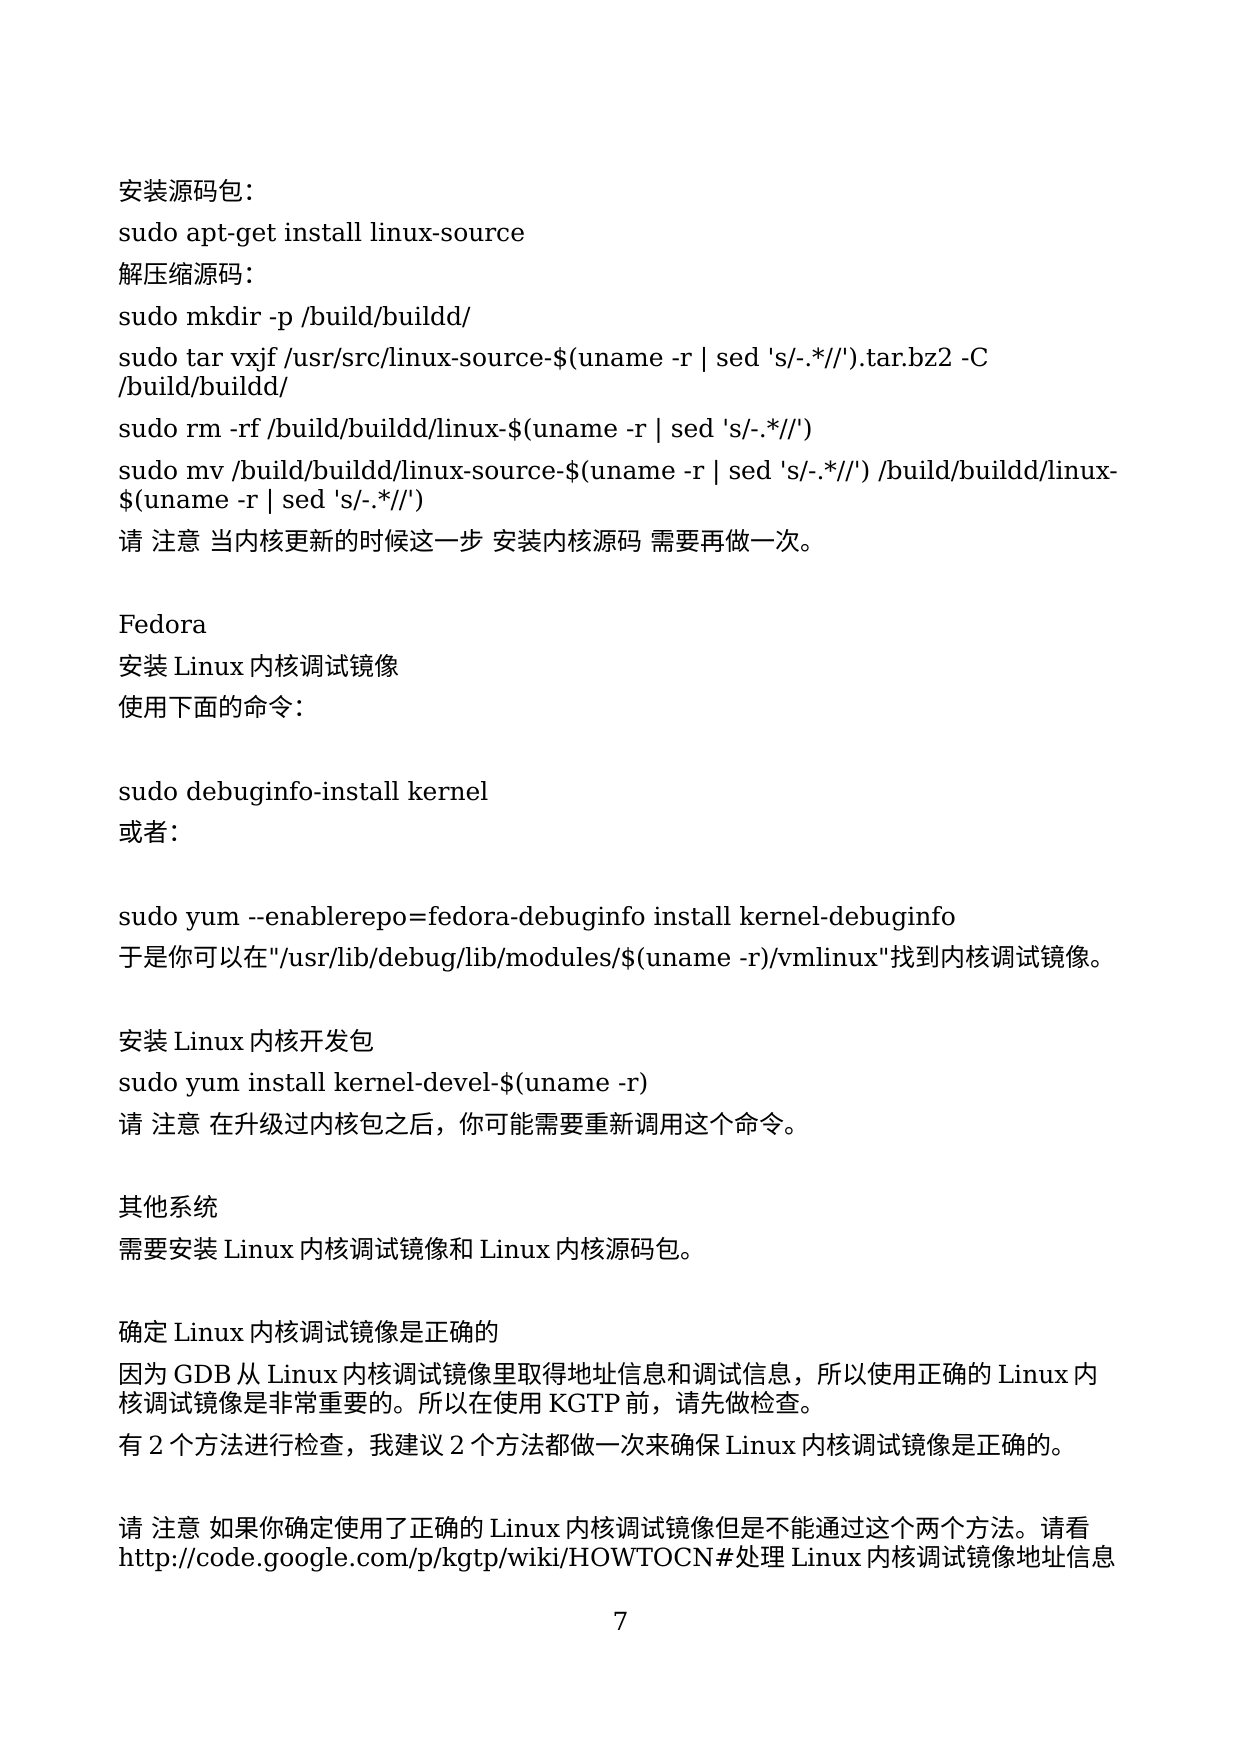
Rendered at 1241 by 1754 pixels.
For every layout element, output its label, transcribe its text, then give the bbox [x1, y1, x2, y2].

text 于是你可以在"/usr/lib/debug/lib/modules/$(uname -r)/vmlinux"找到内核调试镜像。 [118, 943, 1122, 973]
text 需要安装Linux内核调试镜像和Linux内核源码包。 [118, 1235, 1122, 1264]
text 请 注意 如果你确定使用了正确的Linux内核调试镜像但是不能通过这个两个方法。请看 http://code.google.com/p/kgtp/wiki/HOWTOCN#处理Linux内核调试镜像地址信息 [118, 1514, 1122, 1573]
text sudo yum install kernel-devel-$(uname -r) [118, 1068, 1122, 1098]
text sudo debuginfo-install kernel [118, 777, 1122, 806]
text 请 注意 在升级过内核包之后，你可能需要重新调用这个命令。 [118, 1110, 1122, 1139]
text 使用下面的命令： [118, 693, 1122, 723]
text sudo mv /build/buildd/linux-source-$(uname -r | sed 's/-.*//') /build/buildd/linux-$(uname -r | sed 's/-.*//') [118, 456, 1122, 514]
text 因为GDB从Linux内核调试镜像里取得地址信息和调试信息，所以使用正确的Linux内核调试镜像是非常重要的。所以在使用KGTP前，请先做检查。 [118, 1360, 1122, 1418]
text sudo tar vxjf /usr/src/linux-source-$(uname -r | sed 's/-.*//').tar.bz2 -C /build/buildd/ [118, 343, 1122, 402]
text sudo mkdir -p /build/buildd/ [118, 302, 1122, 331]
text 请 注意 当内核更新的时候这一步 安装内核源码 需要再做一次。 [118, 527, 1122, 556]
text 或者： [118, 818, 1122, 848]
text 解压缩源码： [118, 260, 1122, 289]
text sudo apt-get install linux-source [118, 218, 1122, 248]
text 有2个方法进行检查，我建议2个方法都做一次来确保Linux内核调试镜像是正确的。 [118, 1431, 1122, 1460]
text 安装Linux内核调试镜像 [118, 652, 1122, 681]
text 安装Linux内核开发包 [118, 1027, 1122, 1056]
text sudo yum --enablerepo=fedora-debuginfo install kernel-debuginfo [118, 902, 1122, 931]
text 确定Linux内核调试镜像是正确的 [118, 1318, 1122, 1348]
text 其他系统 [118, 1193, 1122, 1223]
text Fedora [118, 610, 1122, 639]
text sudo rm -rf /build/buildd/linux-$(uname -r | sed 's/-.*//') [118, 414, 1122, 443]
text 安装源码包： [118, 177, 1122, 206]
